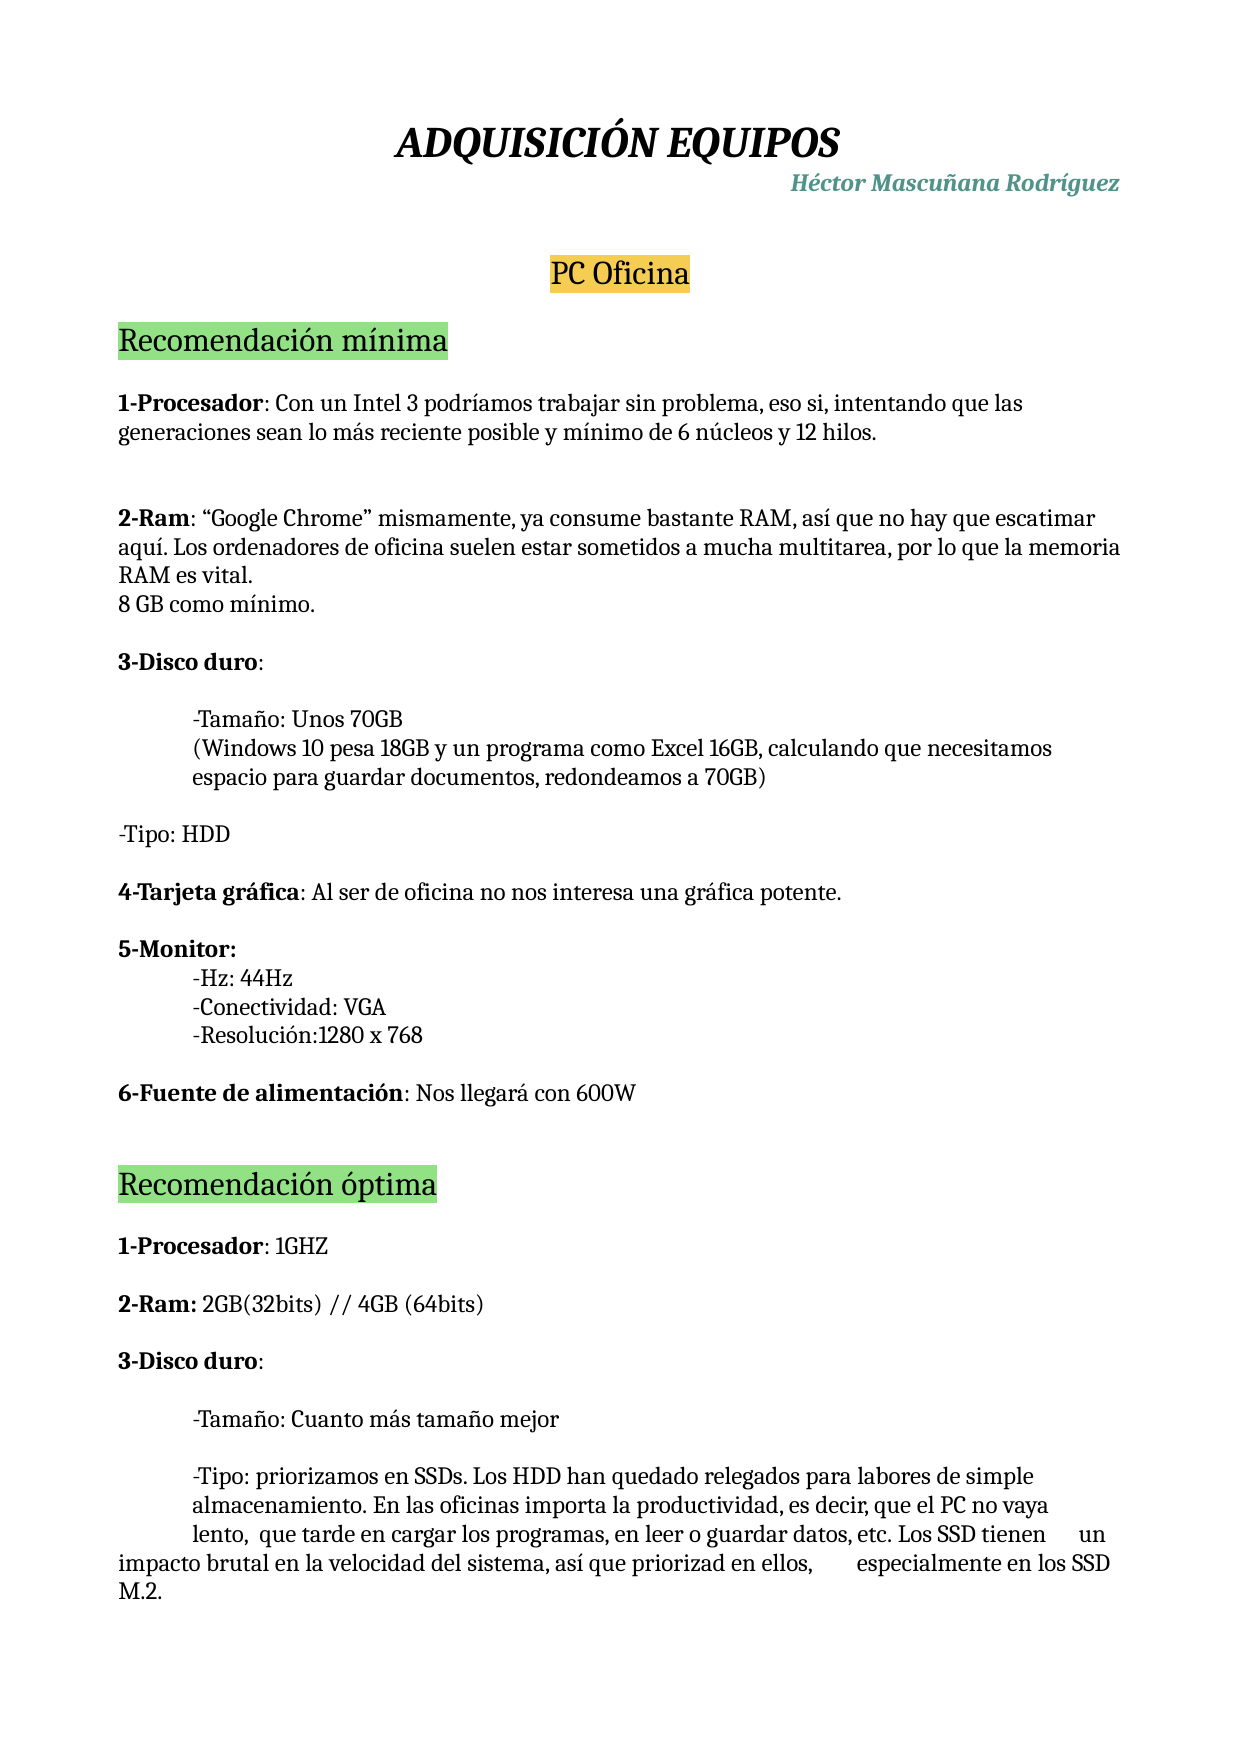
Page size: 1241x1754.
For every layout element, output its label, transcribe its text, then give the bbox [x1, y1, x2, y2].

text Recomendación mínima [118, 322, 1122, 360]
text 2-Ram: 2GB(32bits) // 4GB (64bits) [118, 1290, 1122, 1318]
text 8 GB como mínimo. [118, 590, 1122, 619]
text -Hz: 44Hz [118, 964, 1122, 993]
text 1-Procesador: Con un Intel 3 podríamos trabajar sin problema, eso si, intentando que las generaciones sean lo más reciente posible y mínimo de 6 núcleos y 12 hilos. [118, 389, 1122, 446]
text 3-Disco duro: [118, 648, 1122, 676]
text 4-Tarjeta gráfica: Al ser de oficina no nos interesa una gráfica potente. [118, 878, 1122, 906]
text -Tamaño: Unos 70GB [118, 705, 1122, 734]
text 6-Fuente de alimentación: Nos llegará con 600W [118, 1079, 1122, 1108]
text PC Oficina [118, 255, 1122, 293]
text ADQUISICIÓN EQUIPOS [118, 118, 1122, 168]
text -Tipo: HDD [118, 820, 1122, 849]
text Recomendación óptima [118, 1165, 1122, 1203]
text 3-Disco duro: [118, 1347, 1122, 1376]
text -Tamaño: Cuanto más tamaño mejor [118, 1405, 1122, 1433]
text 1-Procesador: 1GHZ [118, 1232, 1122, 1261]
text (Windows 10 pesa 18GB y un programa como Excel 16GB, calculando que necesitamos espacio para guardar documentos, redondeamos a 70GB) [118, 734, 1122, 791]
text -Resolución:1280 x 768 [118, 1021, 1122, 1050]
text -Conectividad: VGA [118, 993, 1122, 1021]
text 5-Monitor: [118, 935, 1122, 964]
text 2-Ram: “Google Chrome” mismamente, ya consume bastante RAM, así que no hay que escatimar aquí. Los ordenadores de oficina suelen estar sometidos a mucha multitarea, por lo que la memoria RAM es vital. [118, 504, 1122, 590]
text -Tipo: priorizamos en SSDs. Los HDD han quedado relegados para labores de simple almacenamiento. En las oficinas importa la productividad, es decir, que el PC no vaya lento, que tarde en cargar los programas, en leer o guardar datos, etc. Los SSD tienen un impacto brutal en la velocidad del sistema, así que priorizad en ellos, especialmente en los SSD M.2. [118, 1462, 1122, 1606]
text Héctor Mascuñana Rodríguez [118, 168, 1122, 197]
